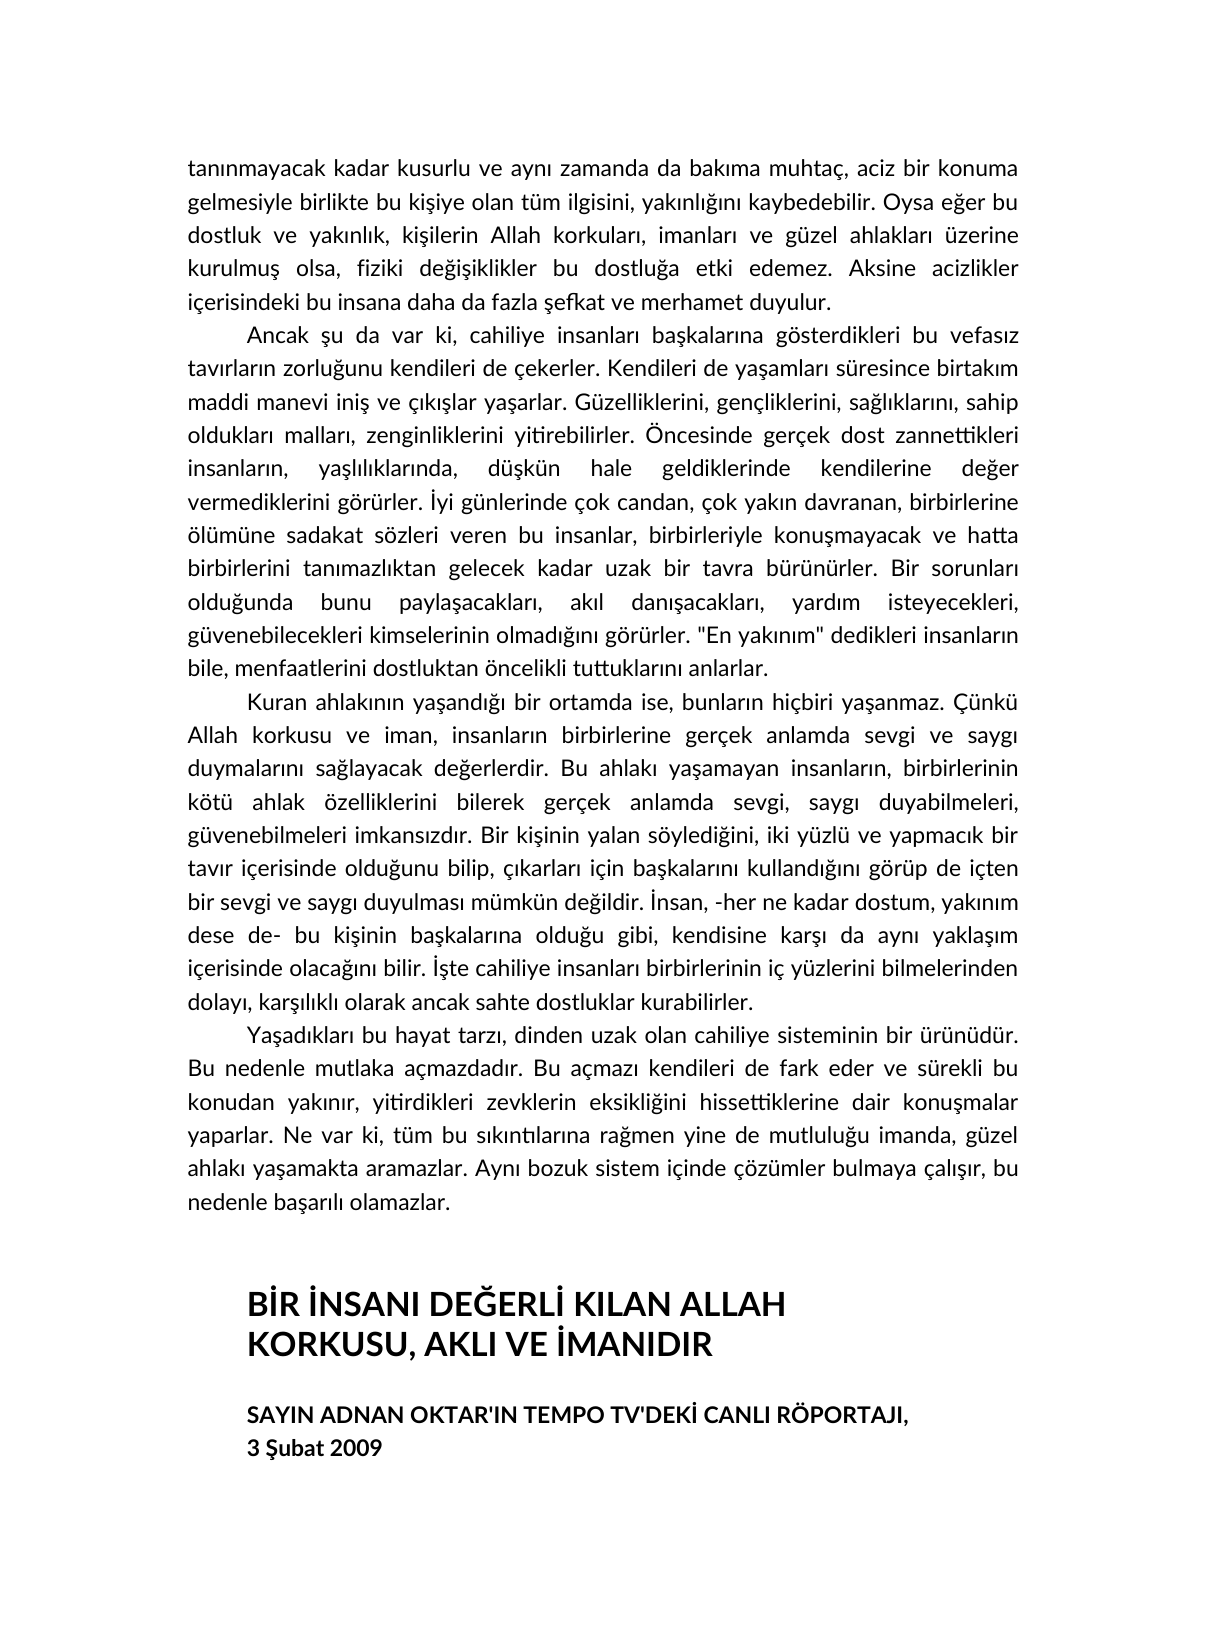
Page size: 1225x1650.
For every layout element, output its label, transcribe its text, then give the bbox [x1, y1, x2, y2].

text Ancak şu da var ki, cahiliye insanları başkalarına gösterdikleri bu vefasız tavırların zorluğunu kendileri de çekerler. Kendileri de yaşamları süresince birtakım maddi manevi iniş ve çıkışlar yaşarlar. Güzelliklerini, gençliklerini, sağlıklarını, sahip oldukları malları, zenginliklerini yitirebilirler. Öncesinde gerçek dost zannettikleri insanların, yaşlılıklarında, düşkün hale geldiklerinde kendilerine değer vermediklerini görürler. İyi günlerinde çok candan, çok yakın davranan, birbirlerine ölümüne sadakat sözleri veren bu insanlar, birbirleriyle konuşmayacak ve hatta birbirlerini tanımazlıktan gelecek kadar uzak bir tavra bürünürler. Bir sorunları olduğunda bunu paylaşacakları, akıl danışacakları, yardım isteyecekleri, güvenebilecekleri kimselerinin olmadığını görürler. "En yakınım" dedikleri insanların bile, menfaatlerini dostluktan öncelikli tuttuklarını anlarlar. [187, 317, 1020, 683]
text 3 Şubat 2009 [187, 1430, 1020, 1463]
text tanınmayacak kadar kusurlu ve aynı zamanda da bakıma muhtaç, aciz bir konuma gelmesiyle birlikte bu kişiye olan tüm ilgisini, yakınlığını kaybedebilir. Oysa eğer bu dostluk ve yakınlık, kişilerin Allah korkuları, imanları ve güzel ahlakları üzerine kurulmuş olsa, fiziki değişiklikler bu dostluğa etki edemez. Aksine acizlikler içerisindeki bu insana daha da fazla şefkat ve merhamet duyulur. [187, 150, 1020, 317]
text Kuran ahlakının yaşandığı bir ortamda ise, bunların hiçbiri yaşanmaz. Çünkü Allah korkusu ve iman, insanların birbirlerine gerçek anlamda sevgi ve saygı duymalarını sağlayacak değerlerdir. Bu ahlakı yaşamayan insanların, birbirlerinin kötü ahlak özelliklerini bilerek gerçek anlamda sevgi, saygı duyabilmeleri, güvenebilmeleri imkansızdır. Bir kişinin yalan söylediğini, iki yüzlü ve yapmacık bir tavır içerisinde olduğunu bilip, çıkarları için başkalarını kullandığını görüp de içten bir sevgi ve saygı duyulması mümkün değildir. İnsan, -her ne kadar dostum, yakınım dese de- bu kişinin başkalarına olduğu gibi, kendisine karşı da aynı yaklaşım içerisinde olacağını bilir. İşte cahiliye insanları birbirlerinin iç yüzlerini bilmelerinden dolayı, karşılıklı olarak ancak sahte dostluklar kurabilirler. [187, 683, 1020, 1017]
text SAYIN ADNAN OKTAR'IN TEMPO TV'DEKİ CANLI RÖPORTAJI, [187, 1397, 1020, 1430]
text KORKUSU, AKLI VE İMANIDIR [187, 1323, 1020, 1363]
text BİR İNSANI DEĞERLİ KILAN ALLAH [187, 1283, 1020, 1323]
text Yaşadıkları bu hayat tarzı, dinden uzak olan cahiliye sisteminin bir ürünüdür. Bu nedenle mutlaka açmazdadır. Bu açmazı kendileri de fark eder ve sürekli bu konudan yakınır, yitirdikleri zevklerin eksikliğini hissettiklerine dair konuşmalar yaparlar. Ne var ki, tüm bu sıkıntılarına rağmen yine de mutluluğu imanda, güzel ahlakı yaşamakta aramazlar. Aynı bozuk sistem içinde çözümler bulmaya çalışır, bu nedenle başarılı olamazlar. [187, 1017, 1020, 1217]
